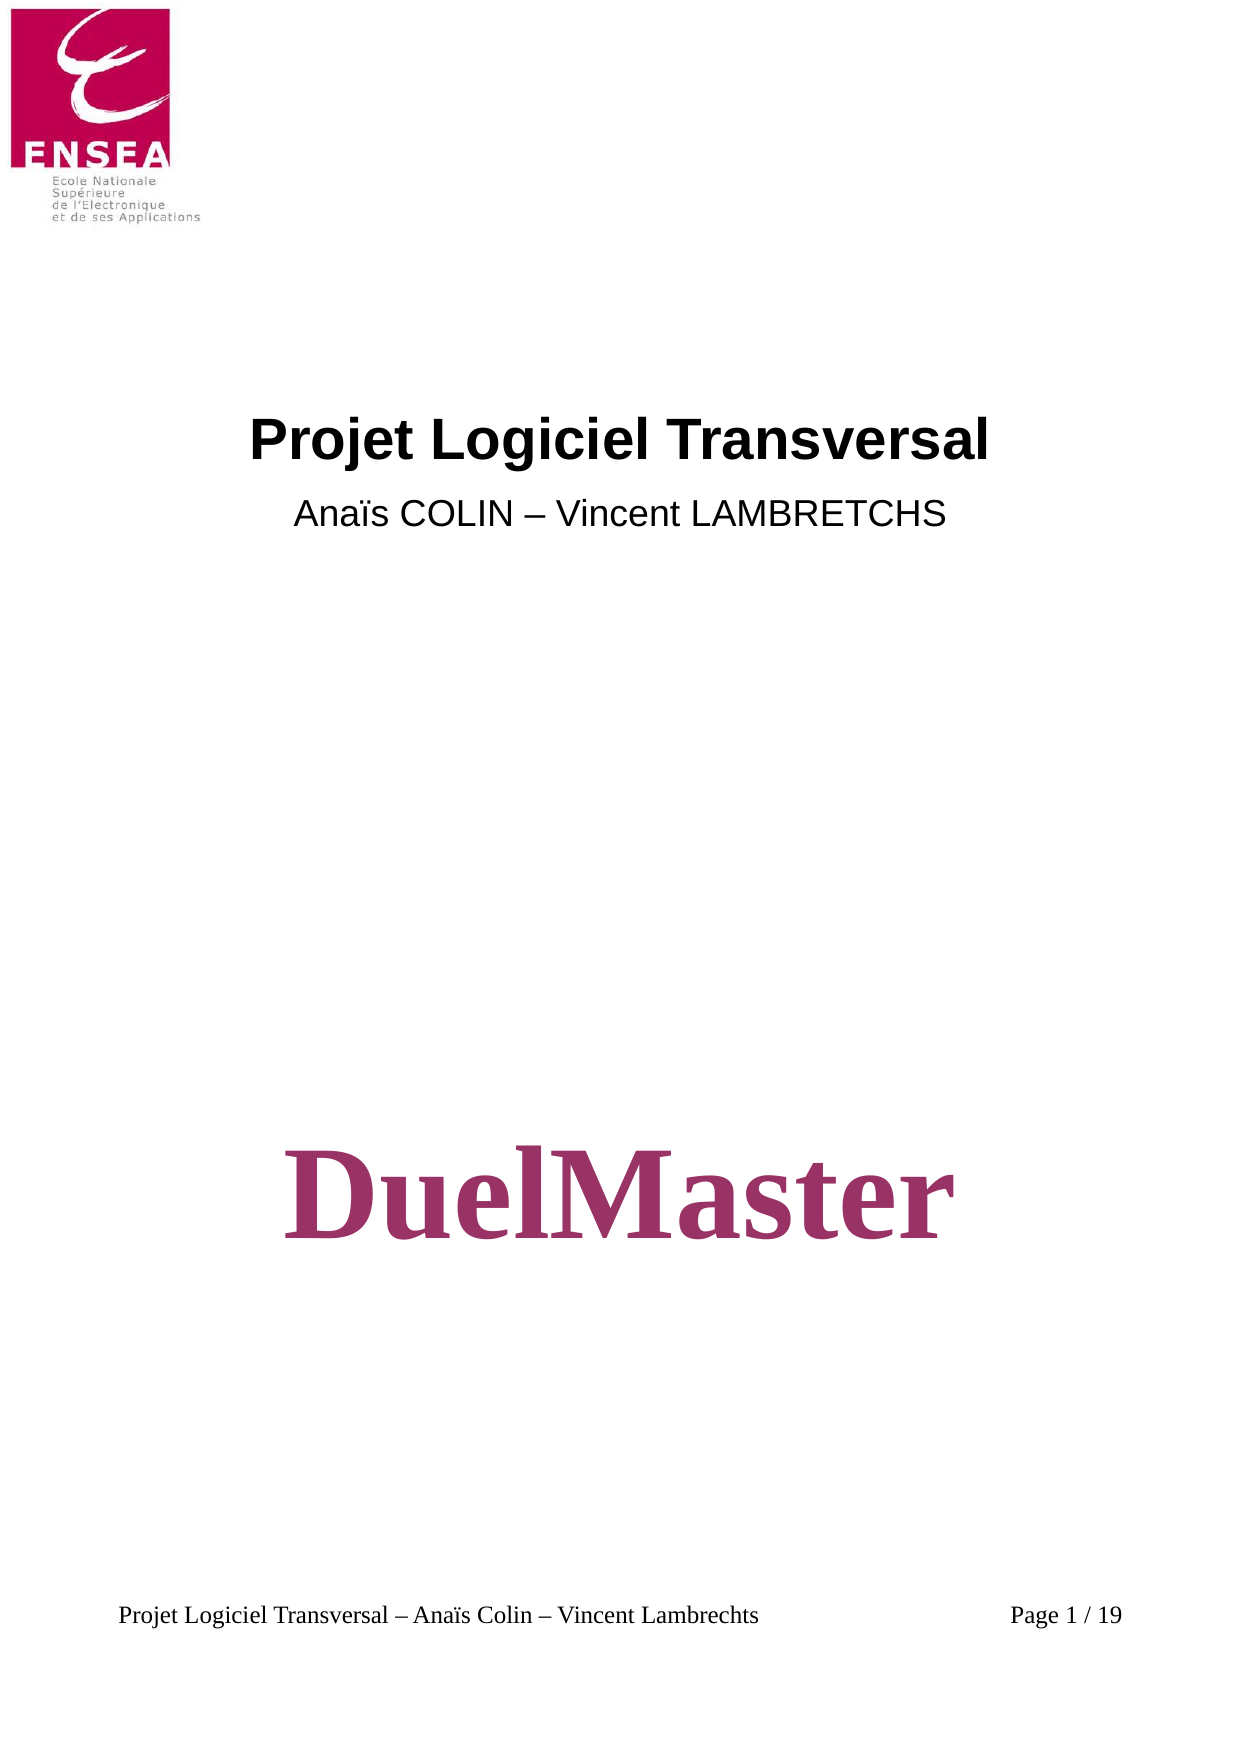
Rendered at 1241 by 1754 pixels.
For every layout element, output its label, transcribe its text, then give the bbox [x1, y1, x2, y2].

text Projet Logiciel Transversal [118, 405, 1122, 472]
text Anaïs COLIN – Vincent LAMBRETCHS [118, 491, 1122, 534]
text DuelMaster [118, 1114, 1122, 1268]
